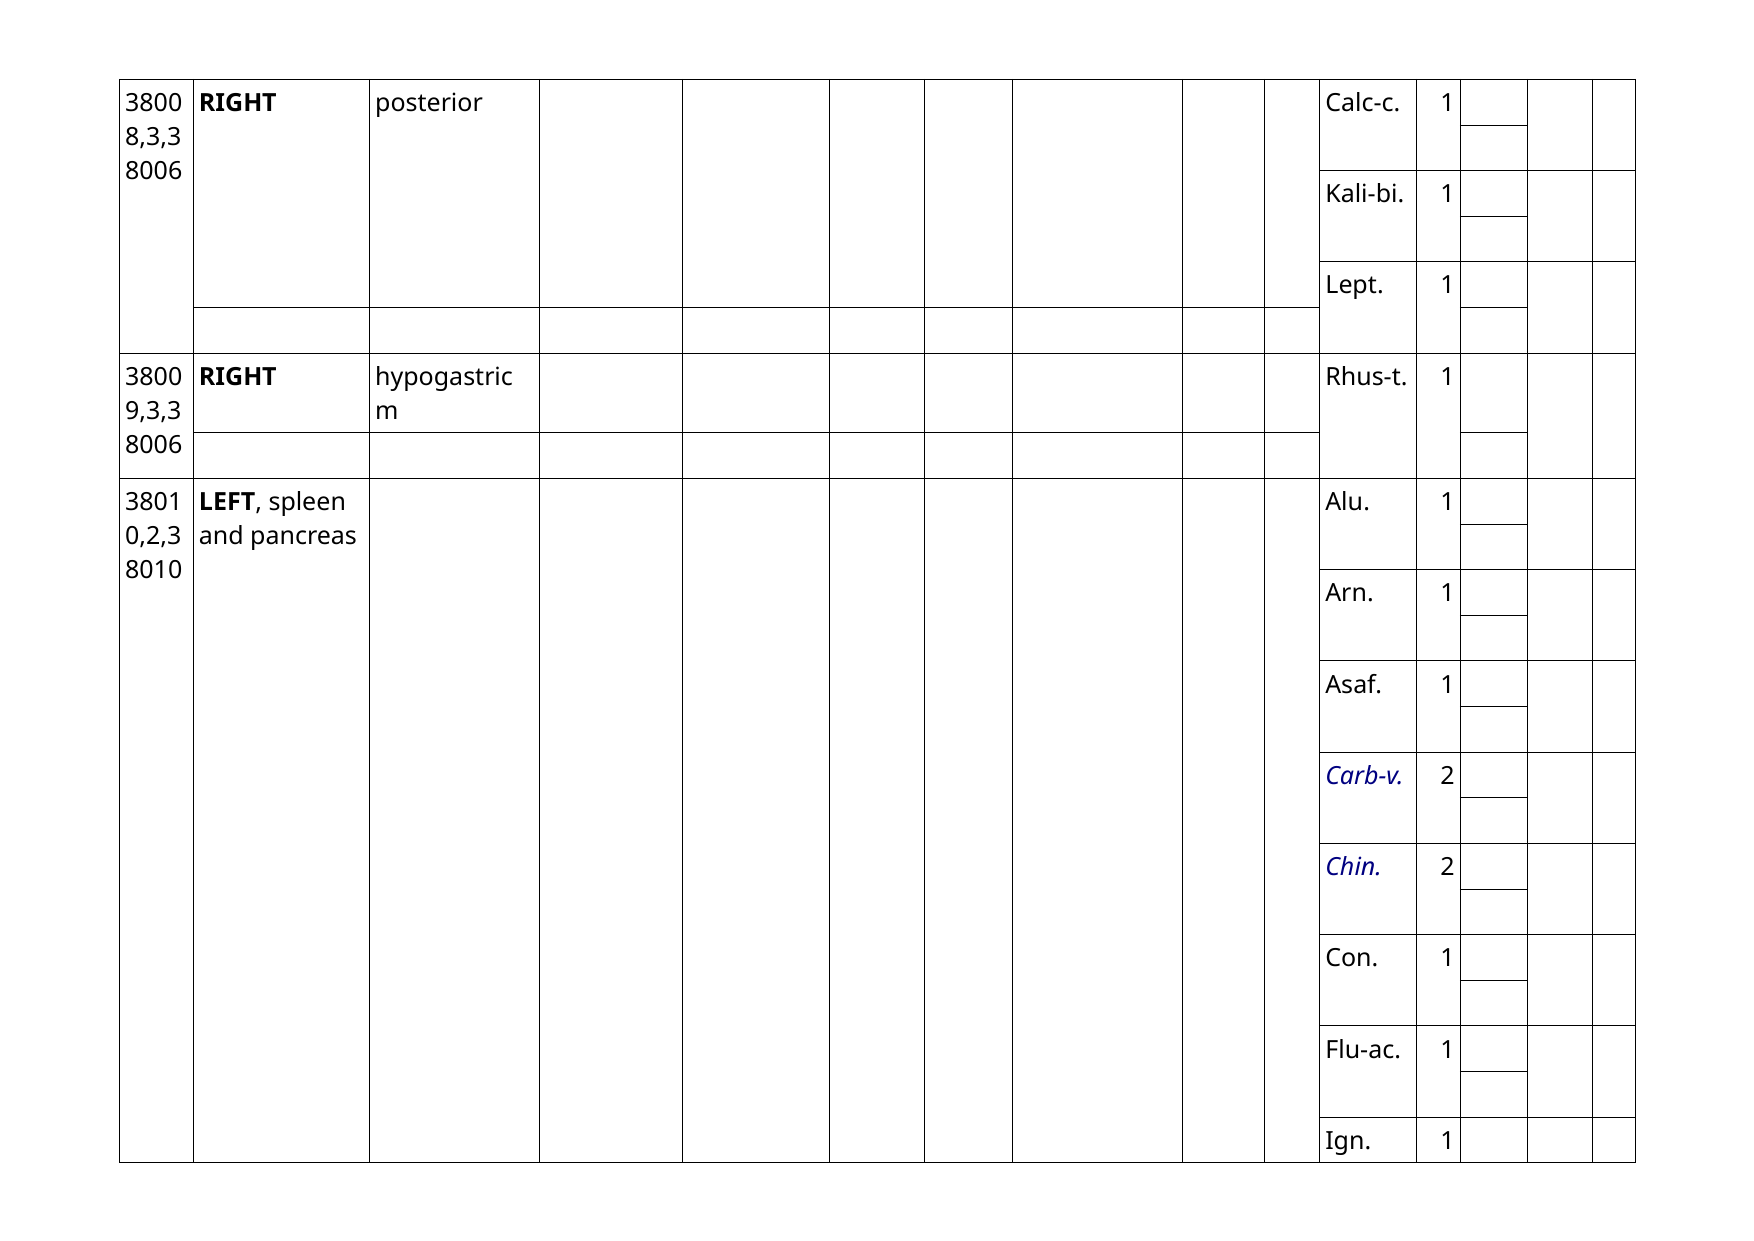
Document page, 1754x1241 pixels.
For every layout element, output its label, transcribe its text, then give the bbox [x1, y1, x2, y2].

table_cell 38008,3,38006 [120, 80, 193, 353]
table_cell [925, 433, 1012, 478]
table_cell [1461, 354, 1527, 432]
table_cell [1528, 354, 1592, 478]
table_cell [1461, 981, 1527, 1025]
table_cell [925, 354, 1012, 432]
table_cell [1461, 844, 1527, 888]
table_cell [830, 308, 924, 353]
table_cell Asaf. [1320, 661, 1416, 752]
table_cell [1461, 1072, 1527, 1117]
table_cell Arn. [1320, 570, 1416, 660]
table_cell [1593, 80, 1635, 170]
table_cell posterior [370, 80, 539, 307]
table_cell [1461, 217, 1527, 261]
table_cell [1183, 433, 1264, 478]
table_cell 1 [1417, 570, 1460, 660]
table_cell [1461, 1026, 1527, 1071]
table_cell Flu-ac. [1320, 1026, 1416, 1117]
table_cell [1265, 308, 1319, 353]
table_cell [683, 354, 829, 432]
table_cell 1 [1417, 661, 1460, 752]
table_cell [683, 479, 829, 1162]
table_cell 1 [1417, 262, 1460, 353]
table_cell [1461, 890, 1527, 934]
table_cell Kali-bi. [1320, 171, 1416, 261]
table_cell 1 [1417, 354, 1460, 478]
table_cell [1013, 433, 1182, 478]
table_cell [1593, 661, 1635, 752]
table_cell [1183, 354, 1264, 432]
table_cell [1528, 479, 1592, 569]
table_cell [1593, 753, 1635, 843]
table_cell [925, 80, 1012, 307]
table_cell [1265, 354, 1319, 432]
table_cell [1013, 80, 1182, 307]
table_cell [1461, 262, 1527, 307]
table_cell Carb-v. [1320, 753, 1416, 843]
table_cell [1183, 479, 1264, 1162]
table_cell [1528, 935, 1592, 1025]
table_cell [1528, 1026, 1592, 1117]
table_cell 2 [1417, 753, 1460, 843]
table_cell 38010,2,38010 [120, 479, 193, 1162]
table_cell [1461, 616, 1527, 660]
table_cell [1013, 308, 1182, 353]
table_cell [925, 308, 1012, 353]
table_cell [1528, 80, 1592, 170]
table_cell Rhus-t. [1320, 354, 1416, 478]
table_cell [1265, 433, 1319, 478]
table_cell 1 [1417, 1118, 1460, 1162]
table_cell [1593, 570, 1635, 660]
table_cell [1013, 354, 1182, 432]
table_cell [1461, 707, 1527, 752]
table_cell [1593, 171, 1635, 261]
table_cell 1 [1417, 479, 1460, 569]
table_cell right [194, 354, 369, 432]
table_cell [830, 479, 924, 1162]
table_cell [683, 308, 829, 353]
table_cell [540, 308, 682, 353]
table_cell [194, 433, 369, 478]
table_cell [1461, 753, 1527, 797]
table_cell 1 [1417, 80, 1460, 170]
table_cell [1461, 798, 1527, 843]
table_cell [925, 479, 1012, 1162]
table_cell [1528, 171, 1592, 261]
table_cell Alu. [1320, 479, 1416, 569]
table_cell 1 [1417, 171, 1460, 261]
table_cell 1 [1417, 935, 1460, 1025]
table_cell 38009,3,38006 [120, 354, 193, 478]
table_cell [1183, 80, 1264, 307]
table_cell [1593, 844, 1635, 934]
table_cell [1461, 525, 1527, 569]
table_cell [1461, 1118, 1527, 1162]
table_cell [1461, 308, 1527, 353]
table_cell [370, 433, 539, 478]
table_cell [1528, 570, 1592, 660]
table_cell [540, 433, 682, 478]
table_cell 1 [1417, 1026, 1460, 1117]
table_cell [683, 80, 829, 307]
table_cell [830, 354, 924, 432]
table_cell [830, 80, 924, 307]
table_cell [1528, 753, 1592, 843]
table_cell Ign. [1320, 1118, 1416, 1162]
table_cell [1528, 844, 1592, 934]
table_cell [1593, 935, 1635, 1025]
table_cell [1461, 661, 1527, 706]
table_cell [1528, 1118, 1592, 1162]
table_cell [1593, 1026, 1635, 1117]
table_cell 2 [1417, 844, 1460, 934]
table_cell [683, 433, 829, 478]
table_cell [1593, 262, 1635, 353]
table_cell [194, 308, 369, 353]
table_cell Con. [1320, 935, 1416, 1025]
table_cell [1461, 80, 1527, 124]
table_cell [1461, 570, 1527, 615]
table_cell Calc-c. [1320, 80, 1416, 170]
table_cell left, spleen and pancreas [194, 479, 369, 1162]
table_cell [370, 308, 539, 353]
table_cell [1461, 433, 1527, 478]
table_cell [1593, 354, 1635, 478]
table_cell [1183, 308, 1264, 353]
table_cell Chin. [1320, 844, 1416, 934]
table_cell [1013, 479, 1182, 1162]
table_cell [1593, 1118, 1635, 1162]
table_cell [830, 433, 924, 478]
table_cell [1265, 479, 1319, 1162]
table_cell right [194, 80, 369, 307]
table_cell [370, 479, 539, 1162]
table_cell [1461, 479, 1527, 523]
table_cell [1461, 935, 1527, 980]
table_cell [1265, 80, 1319, 307]
table_cell [1528, 661, 1592, 752]
table_cell [1461, 126, 1527, 170]
table_cell [540, 479, 682, 1162]
table_cell [540, 80, 682, 307]
table_cell Lept. [1320, 262, 1416, 353]
table_cell [1528, 262, 1592, 353]
table_cell hypogastricm [370, 354, 539, 432]
table_cell [1461, 171, 1527, 216]
table_cell [1593, 479, 1635, 569]
table_cell [540, 354, 682, 432]
